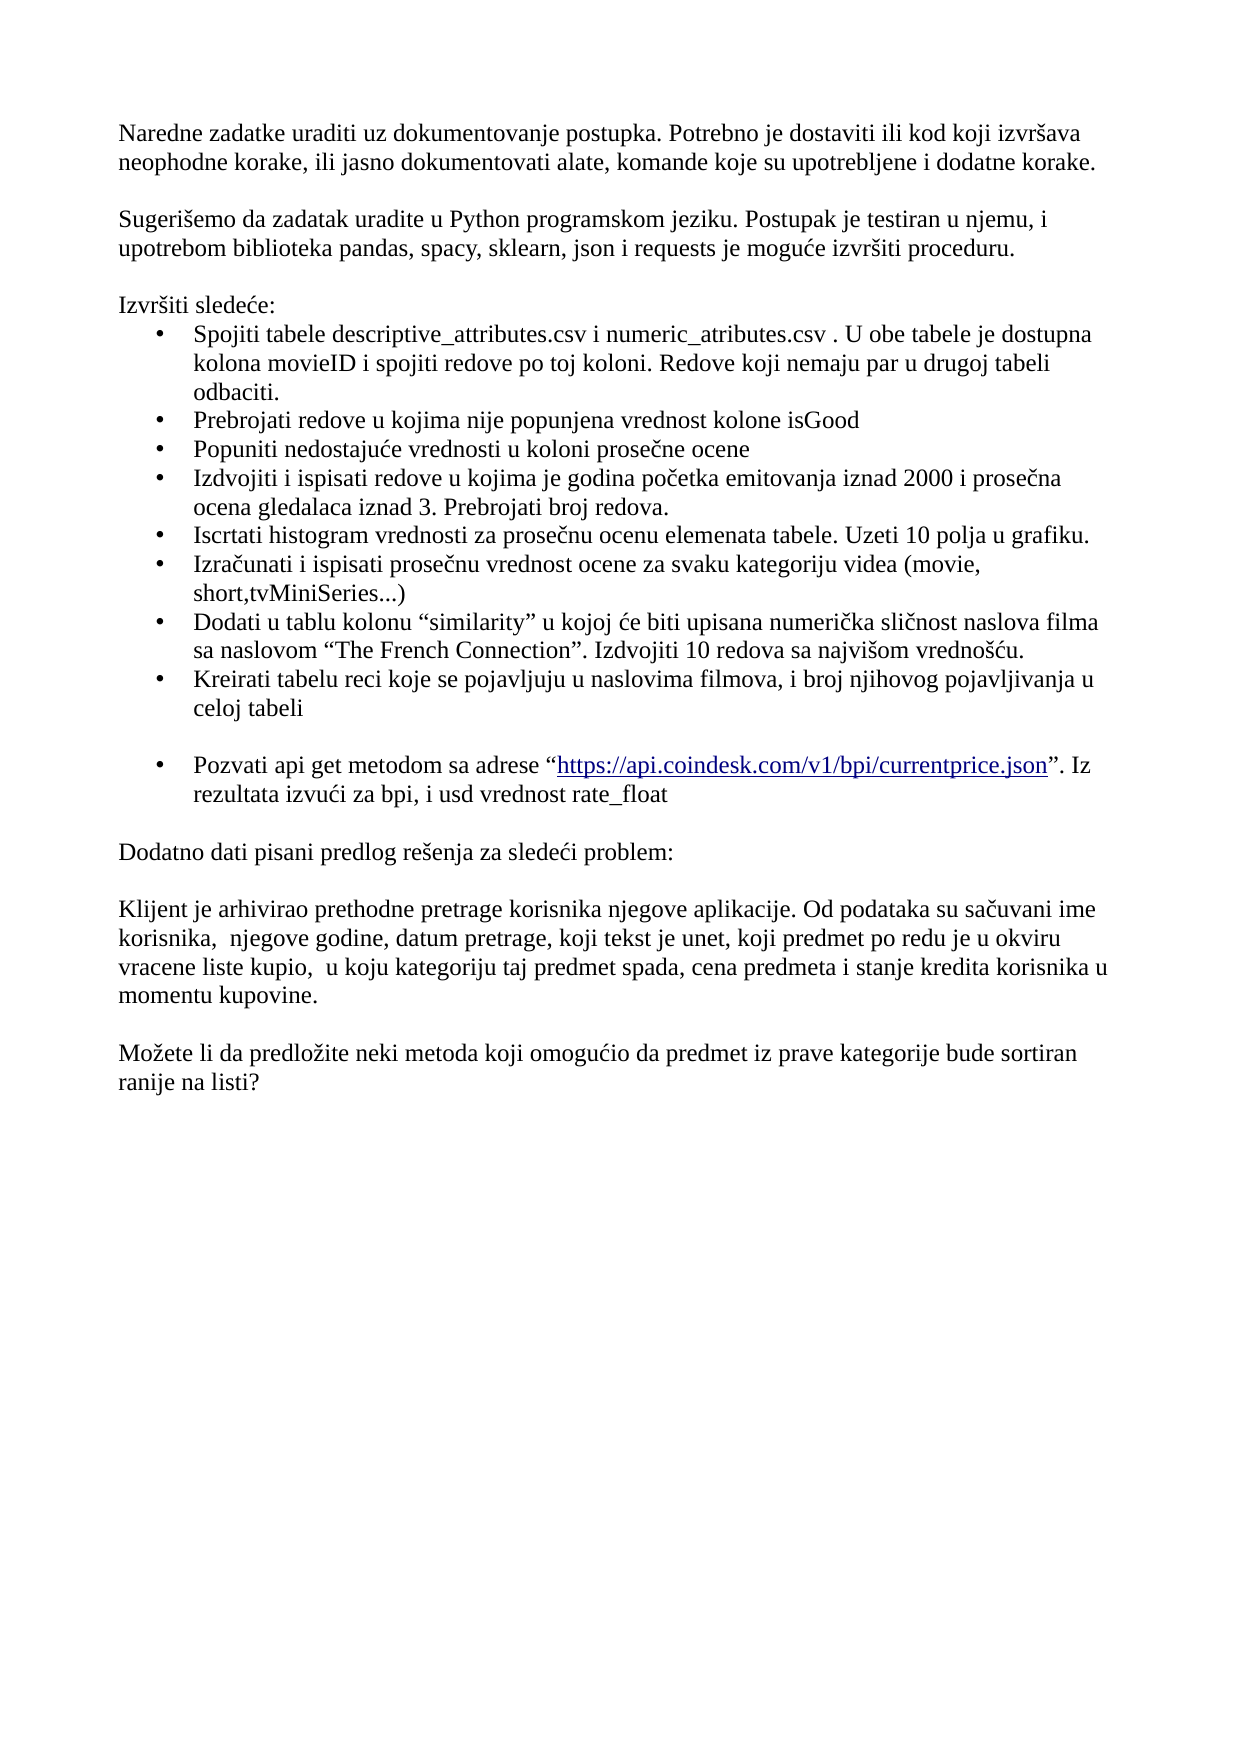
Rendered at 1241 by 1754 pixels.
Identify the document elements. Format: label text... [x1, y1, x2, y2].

list Popuniti nedostajuće vrednosti u koloni prosečne ocene [156, 434, 1122, 463]
list Izračunati i ispisati prosečnu vrednost ocene za svaku kategoriju videa (movie, short,tvMiniSeries...) [156, 549, 1122, 607]
text Možete li da predložite neki metoda koji omogućio da predmet iz prave kategorije bude sortiran ranije na listi? [118, 1038, 1122, 1096]
text Klijent je arhivirao prethodne pretrage korisnika njegove aplikacije. Od podataka su sačuvani ime korisnika, njegove godine, datum pretrage, koji tekst je unet, koji predmet po redu je u okviru vracene liste kupio, u koju kategoriju taj predmet spada, cena predmeta i stanje kredita korisnika u momentu kupovine. [118, 894, 1122, 1009]
list Iscrtati histogram vrednosti za prosečnu ocenu elemenata tabele. Uzeti 10 polja u grafiku. [156, 521, 1122, 549]
list Spojiti tabele descriptive_attributes.csv i numeric_atributes.csv . U obe tabele je dostupna kolona movieID i spojiti redove po toj koloni. Redove koji nemaju par u drugoj tabeli odbaciti. [156, 319, 1122, 406]
text Sugerišemo da zadatak uradite u Python programskom jeziku. Postupak je testiran u njemu, i upotrebom biblioteka pandas, spacy, sklearn, json i requests je moguće izvršiti proceduru. [118, 204, 1122, 262]
list Prebrojati redove u kojima nije popunjena vrednost kolone isGood [156, 406, 1122, 434]
list Pozvati api get metodom sa adrese “https://api.coindesk.com/v1/bpi/currentprice.json”. Iz rezultata izvući za bpi, i usd vrednost rate_float [156, 751, 1122, 808]
text Naredne zadatke uraditi uz dokumentovanje postupka. Potrebno je dostaviti ili kod koji izvršava neophodne korake, ili jasno dokumentovati alate, komande koje su upotrebljene i dodatne korake. [118, 118, 1122, 176]
list Izdvojiti i ispisati redove u kojima je godina početka emitovanja iznad 2000 i prosečna ocena gledalaca iznad 3. Prebrojati broj redova. [156, 463, 1122, 521]
list Dodati u tablu kolonu “similarity” u kojoj će biti upisana numerička sličnost naslova filma sa naslovom “The French Connection”. Izdvojiti 10 redova sa najvišom vrednošću. [156, 607, 1122, 664]
list Kreirati tabelu reci koje se pojavljuju u naslovima filmova, i broj njihovog pojavljivanja u celoj tabeli [156, 664, 1122, 722]
text Izvršiti sledeće: [118, 291, 1122, 319]
text Dodatno dati pisani predlog rešenja za sledeći problem: [118, 837, 1122, 866]
